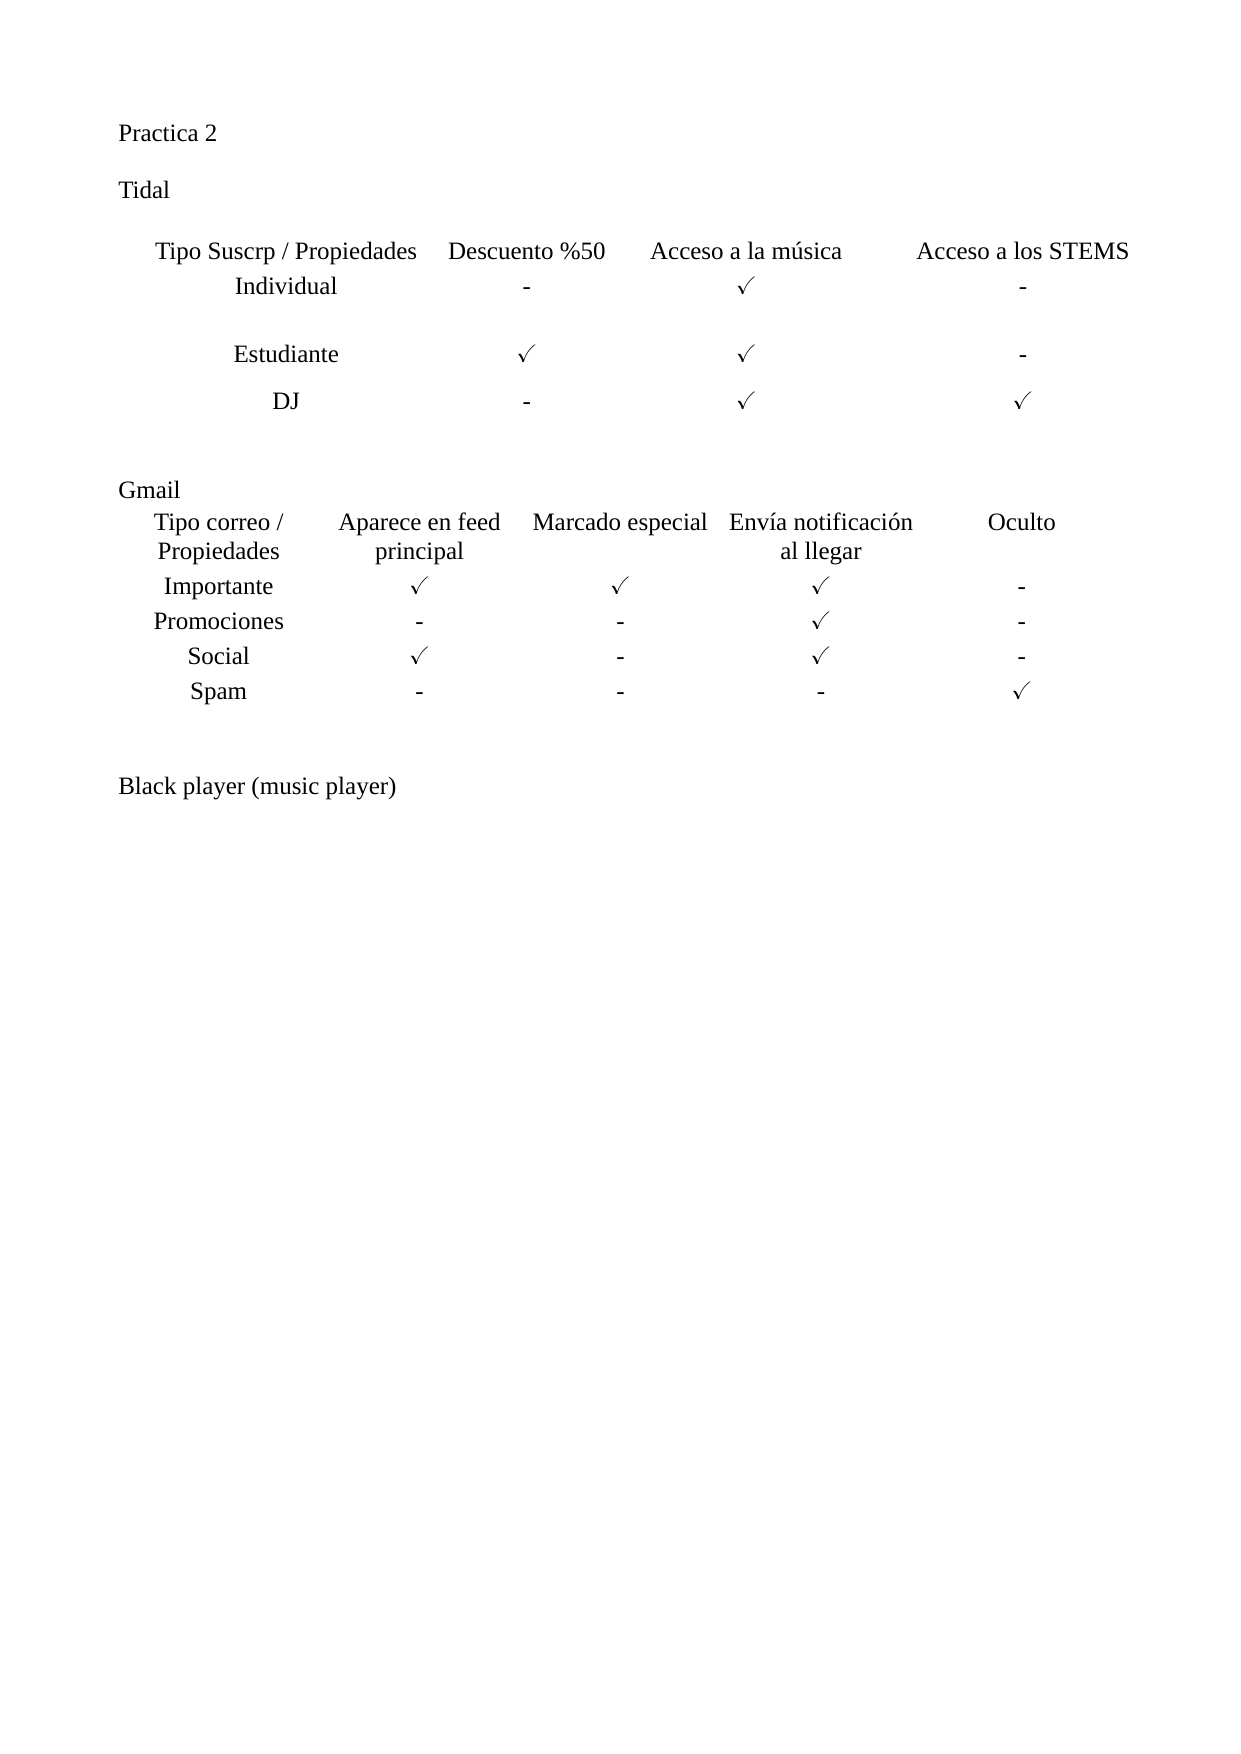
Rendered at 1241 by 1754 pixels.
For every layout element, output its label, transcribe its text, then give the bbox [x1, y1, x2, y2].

table_cell ✓ [621, 337, 872, 383]
table_cell - [922, 569, 1122, 603]
table_cell ✓ [320, 639, 520, 673]
table_cell ✓ [521, 569, 720, 603]
table_cell ✓ [434, 337, 620, 383]
text Gmail [118, 476, 1122, 504]
table_cell ✓ [721, 569, 921, 603]
table_cell ✓ [922, 674, 1122, 714]
table_cell - [521, 674, 720, 714]
table_cell - [320, 674, 520, 714]
table_cell Promociones [119, 604, 319, 638]
table_cell - [922, 639, 1122, 673]
table_header Aparece en feed principal [320, 505, 520, 568]
table_cell ✓ [721, 604, 921, 638]
table_header Tipo Suscrp / Propiedades [140, 234, 433, 268]
table_cell - [873, 337, 1173, 383]
table_cell - [434, 269, 620, 336]
table_header Acceso a los STEMS [873, 234, 1173, 268]
table_cell Social [119, 639, 319, 673]
text Practica 2 [118, 118, 1122, 147]
table_cell Spam [119, 674, 319, 714]
table_cell ✓ [621, 384, 872, 418]
table_header Acceso a la música [621, 234, 872, 268]
table_cell Individual [140, 269, 433, 336]
table_header Envía notificación al llegar [721, 505, 921, 568]
table_cell Importante [119, 569, 319, 603]
table_cell - [521, 604, 720, 638]
table_header Descuento %50 [434, 234, 620, 268]
table_cell DJ [140, 384, 433, 418]
table_header Marcado especial [521, 505, 720, 568]
table_cell Estudiante [140, 337, 433, 383]
table_cell ✓ [873, 384, 1173, 418]
table_header Oculto [922, 505, 1122, 568]
table_cell - [873, 269, 1173, 336]
table_header Tipo correo / Propiedades [119, 505, 319, 568]
table_cell - [434, 384, 620, 418]
table_cell ✓ [320, 569, 520, 603]
table_cell - [922, 604, 1122, 638]
table_cell ✓ [621, 269, 872, 336]
table_cell - [521, 639, 720, 673]
text Tidal [118, 176, 1122, 204]
table_cell - [721, 674, 921, 714]
text Black player (music player) [118, 771, 1122, 800]
table_cell ✓ [721, 639, 921, 673]
table_cell - [320, 604, 520, 638]
